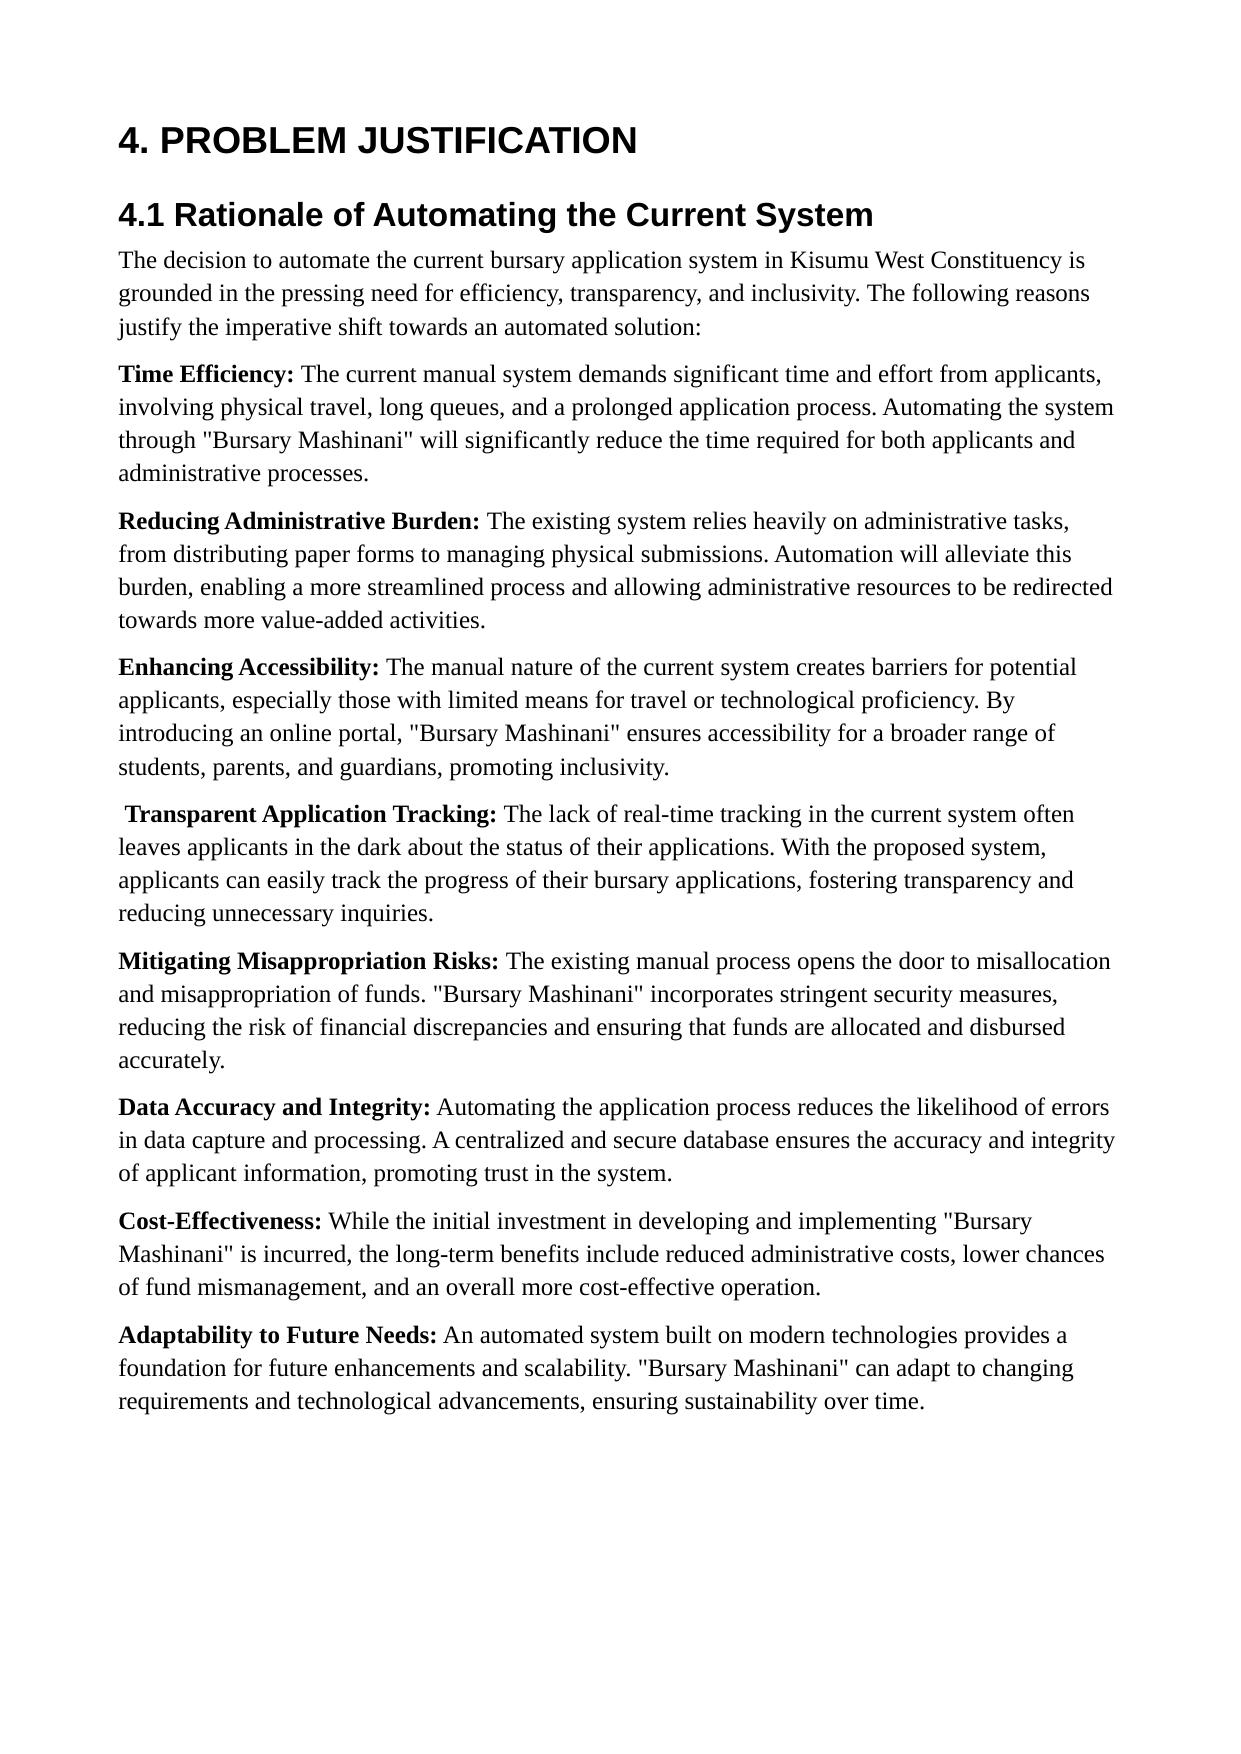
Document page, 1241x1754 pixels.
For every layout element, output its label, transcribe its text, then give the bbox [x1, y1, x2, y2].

subtitle 4. PROBLEM JUSTIFICATION [118, 118, 1122, 161]
text Time Efficiency: The current manual system demands significant time and effort from applicants, involving physical travel, long queues, and a prolonged application process. Automating the system through "Bursary Mashinani" will significantly reduce the time required for both applicants and administrative processes. [118, 359, 1122, 487]
text The decision to automate the current bursary application system in Kisumu West Constituency is grounded in the pressing need for efficiency, transparency, and inclusivity. The following reasons justify the imperative shift towards an automated solution: [118, 246, 1122, 340]
text Cost-Effectiveness: While the initial investment in developing and implementing "Bursary Mashinani" is incurred, the long-term benefits include reduced administrative costs, lower chances of fund mismanagement, and an overall more cost-effective operation. [118, 1206, 1122, 1301]
text Data Accuracy and Integrity: Automating the application process reduces the likelihood of errors in data capture and processing. A centralized and secure database ensures the accuracy and integrity of applicant information, promoting trust in the system. [118, 1092, 1122, 1187]
subtitle 4.1 Rationale of Automating the Current System [118, 194, 1122, 233]
text Adaptability to Future Needs: An automated system built on modern technologies provides a foundation for future enhancements and scalability. "Bursary Mashinani" can adapt to changing requirements and technological advancements, ensuring sustainability over time. [118, 1320, 1122, 1414]
text Reducing Administrative Burden: The existing system relies heavily on administrative tasks, from distributing paper forms to managing physical submissions. Automation will alleviate this burden, enabling a more streamlined process and allowing administrative resources to be redirected towards more value-added activities. [118, 506, 1122, 634]
text Mitigating Misappropriation Risks: The existing manual process opens the door to misallocation and misappropriation of funds. "Bursary Mashinani" incorporates stringent security measures, reducing the risk of financial discrepancies and ensuring that funds are allocated and disbursed accurately. [118, 946, 1122, 1074]
text Enhancing Accessibility: The manual nature of the current system creates barriers for potential applicants, especially those with limited means for travel or technological proficiency. By introducing an online portal, "Bursary Mashinani" ensures accessibility for a broader range of students, parents, and guardians, promoting inclusivity. [118, 652, 1122, 780]
text Transparent Application Tracking: The lack of real-time tracking in the current system often leaves applicants in the dark about the status of their applications. With the proposed system, applicants can easily track the progress of their bursary applications, fostering transparency and reducing unnecessary inquiries. [118, 799, 1122, 927]
